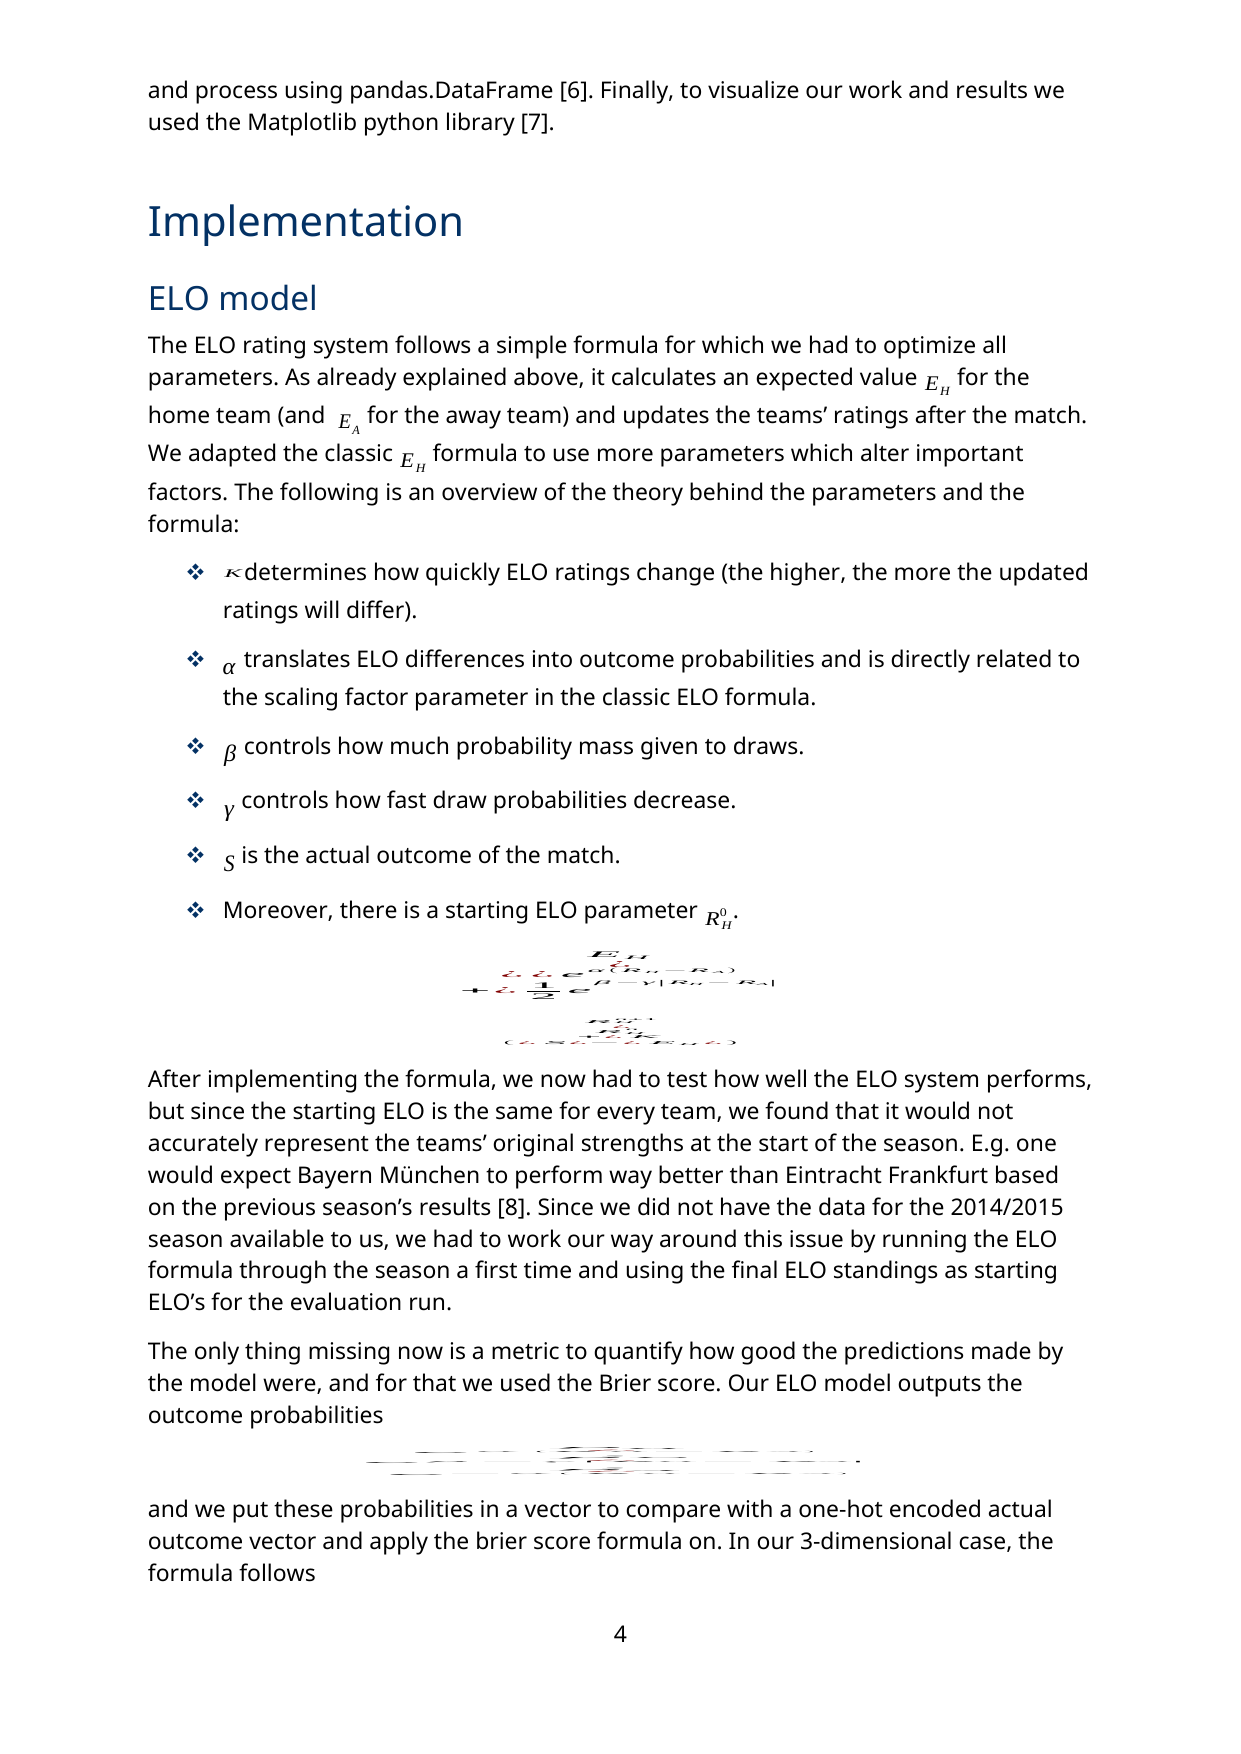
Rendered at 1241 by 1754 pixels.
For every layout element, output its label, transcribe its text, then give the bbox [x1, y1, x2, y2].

subtitle ELO model [148, 274, 1093, 320]
list Moreover, there is a starting ELO parameter . [185, 894, 1093, 932]
text and we put these probabilities in a vector to compare with a one-hot encoded actual outcome vector and apply the brier score formula on. In our 3-dimensional case, the formula follows [148, 1493, 1093, 1588]
list determines how quickly ELO ratings change (the higher, the more the updated ratings will differ). [185, 556, 1093, 626]
list translates ELO differences into outcome probabilities and is directly related to the scaling factor parameter in the classic ELO formula. [185, 643, 1093, 712]
list is the actual outcome of the match. [185, 839, 1093, 877]
subtitle Implementation [148, 192, 1093, 248]
list controls how much probability mass given to draws. [185, 729, 1093, 767]
text The ELO rating system follows a simple formula for which we had to optimize all parameters. As already explained above, it calculates an expected value for the home team (and for the away team) and updates the teams’ ratings after the match. We adapted the classic formula to use more parameters which alter important factors. The following is an overview of the theory behind the parameters and the formula: [148, 329, 1093, 539]
text The only thing missing now is a metric to quantify how good the predictions made by the model were, and for that we used the Brier score. Our ELO model outputs the outcome probabilities [148, 1335, 1093, 1430]
text After implementing the formula, we now had to test how well the ELO system performs, but since the starting ELO is the same for every team, we found that it would not accurately represent the teams’ original strengths at the start of the season. E.g. one would expect Bayern München to perform way better than Eintracht Frankfurt based on the previous season’s results [8]. Since we did not have the data for the 2014/2015 season available to us, we had to work our way around this issue by running the ELO formula through the season a first time and using the final ELO standings as starting ELO’s for the evaluation run. [148, 1063, 1093, 1317]
text and process using pandas.DataFrame [6]. Finally, to visualize our work and results we used the Matplotlib python library [7]. [148, 74, 1093, 137]
list controls how fast draw probabilities decrease. [185, 784, 1093, 822]
